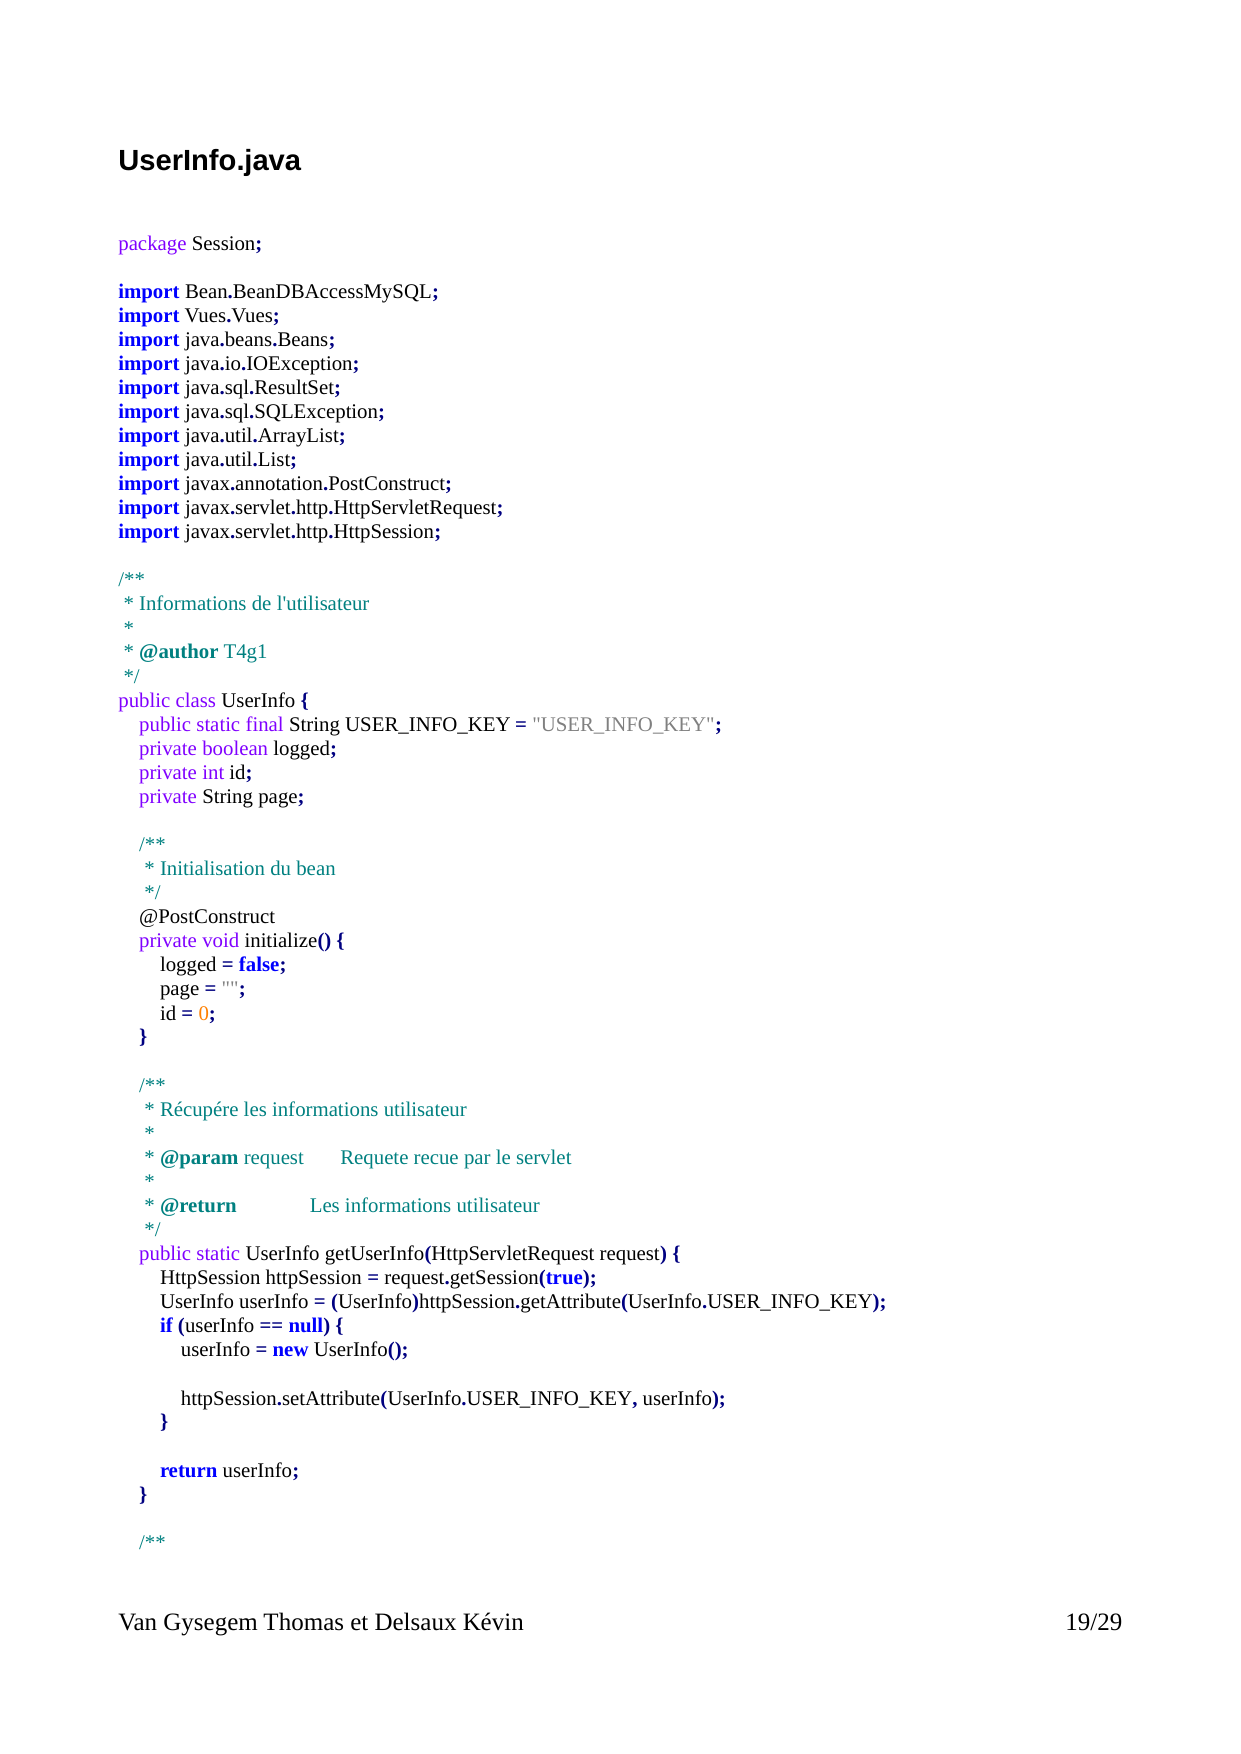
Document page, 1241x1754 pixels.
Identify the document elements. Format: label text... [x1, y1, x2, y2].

text * @return Les informations utilisateur [118, 1193, 1122, 1217]
text private boolean logged; [118, 736, 1122, 760]
text * @param request Requete recue par le servlet [118, 1145, 1122, 1169]
text * [118, 1169, 1122, 1193]
text import java.sql.SQLException; [118, 399, 1122, 423]
text UserInfo userInfo = (UserInfo)httpSession.getAttribute(UserInfo.USER_INFO_KEY); [118, 1289, 1122, 1313]
text import javax.annotation.PostConstruct; [118, 471, 1122, 495]
text id = 0; [118, 1000, 1122, 1024]
text public static final String USER_INFO_KEY = "USER_INFO_KEY"; [118, 712, 1122, 736]
text * Initialisation du bean [118, 856, 1122, 880]
text */ [118, 1217, 1122, 1241]
text /** [118, 567, 1122, 591]
text import java.beans.Beans; [118, 327, 1122, 351]
text * Informations de l'utilisateur [118, 591, 1122, 615]
text package Session; [118, 230, 1122, 254]
text return userInfo; [118, 1458, 1122, 1482]
text import javax.servlet.http.HttpSession; [118, 519, 1122, 543]
text } [118, 1024, 1122, 1048]
text @PostConstruct [118, 904, 1122, 928]
text /** [118, 832, 1122, 856]
text /** [118, 1530, 1122, 1554]
text * Récupére les informations utilisateur [118, 1097, 1122, 1121]
text import java.util.ArrayList; [118, 423, 1122, 447]
text public static UserInfo getUserInfo(HttpServletRequest request) { [118, 1241, 1122, 1265]
text import javax.servlet.http.HttpServletRequest; [118, 495, 1122, 519]
text import java.util.List; [118, 447, 1122, 471]
text userInfo = new UserInfo(); [118, 1337, 1122, 1361]
text * [118, 615, 1122, 639]
text private String page; [118, 784, 1122, 808]
text } [118, 1482, 1122, 1506]
text private void initialize() { [118, 928, 1122, 952]
text } [118, 1409, 1122, 1433]
text import Bean.BeanDBAccessMySQL; [118, 278, 1122, 303]
text /** [118, 1073, 1122, 1097]
text if (userInfo == null) { [118, 1313, 1122, 1337]
text */ [118, 880, 1122, 904]
text * [118, 1121, 1122, 1145]
text httpSession.setAttribute(UserInfo.USER_INFO_KEY, userInfo); [118, 1385, 1122, 1409]
subtitle UserInfo.java [118, 143, 1122, 177]
text public class UserInfo { [118, 688, 1122, 712]
text import java.sql.ResultSet; [118, 375, 1122, 399]
text import Vues.Vues; [118, 303, 1122, 327]
text import java.io.IOException; [118, 351, 1122, 375]
text HttpSession httpSession = request.getSession(true); [118, 1265, 1122, 1289]
text page = ""; [118, 976, 1122, 1000]
text logged = false; [118, 952, 1122, 976]
text private int id; [118, 760, 1122, 784]
text */ [118, 663, 1122, 688]
text * @author T4g1 [118, 639, 1122, 663]
